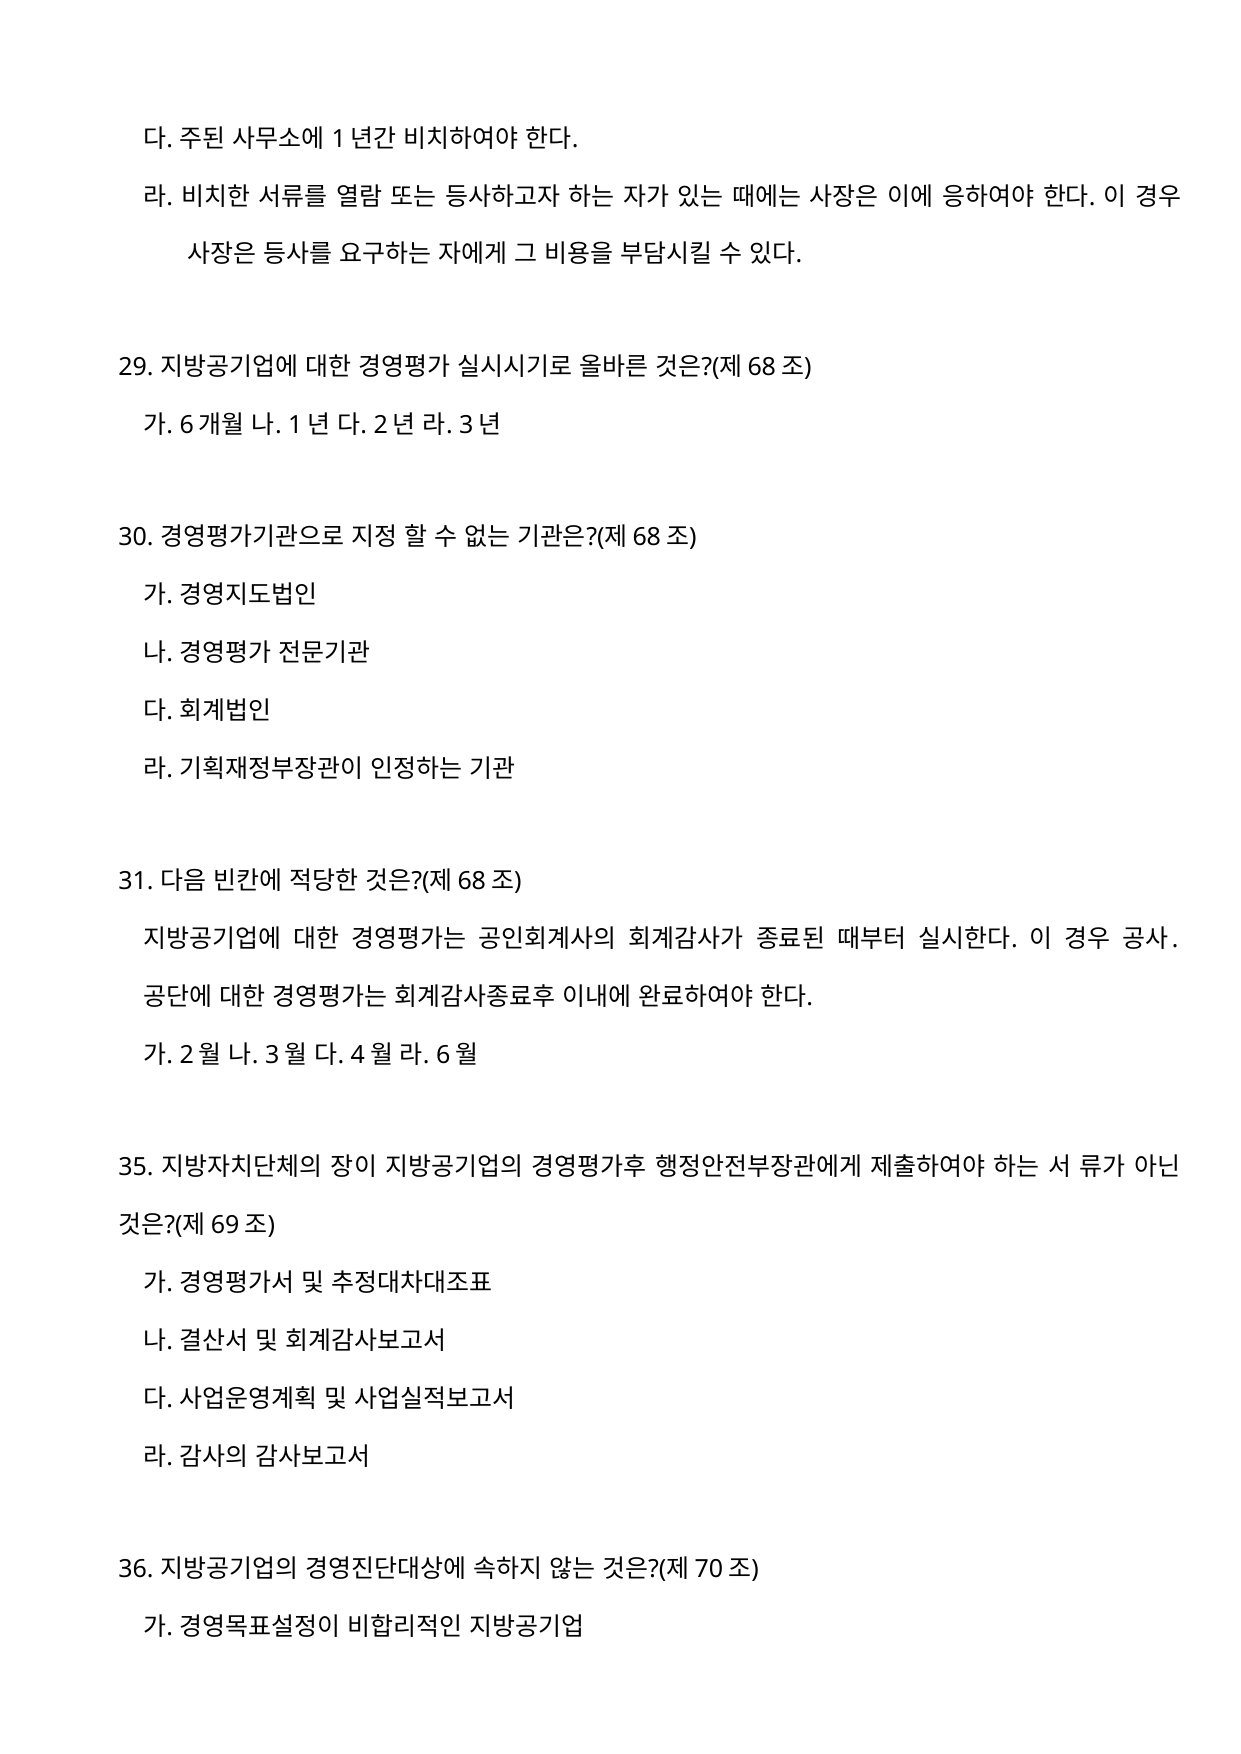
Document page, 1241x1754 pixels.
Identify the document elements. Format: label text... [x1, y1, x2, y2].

text 가. 6개월 나. 1년 다. 2년 라. 3년 [143, 404, 1181, 441]
text 31. 다음 빈칸에 적당한 것은?(제68조) [118, 861, 1181, 897]
text 가. 경영지도법인 [143, 574, 1181, 611]
text 라. 감사의 감사보고서 [143, 1436, 1181, 1473]
text 라. 비치한 서류를 열람 또는 등사하고자 하는 자가 있는 때에는 사장은 이에 응하여야 한다. 이 경우 사장은 등사를 요구하는 자에게 그 비용을 부담시킬 수 있다. [143, 176, 1181, 270]
text 나. 결산서 및 회계감사보고서 [143, 1321, 1181, 1357]
text 가. 경영평가서 및 추정대차대조표 [143, 1263, 1181, 1299]
text 다. 사업운영계획 및 사업실적보고서 [143, 1378, 1181, 1415]
text 29. 지방공기업에 대한 경영평가 실시시기로 올바른 것은?(제68조) [118, 346, 1181, 383]
text 다. 주된 사무소에 1년간 비치하여야 한다. [143, 118, 1181, 154]
text 다. 회계법인 [143, 690, 1181, 727]
text 36. 지방공기업의 경영진단대상에 속하지 않는 것은?(제70조) [118, 1549, 1181, 1585]
text 35. 지방자치단체의 장이 지방공기업의 경영평가후 행정안전부장관에게 제출하여야 하는 서 류가 아닌 것은?(제69조) [118, 1147, 1181, 1241]
text 가. 경영목표설정이 비합리적인 지방공기업 [143, 1607, 1181, 1643]
text 라. 기획재정부장관이 인정하는 기관 [143, 748, 1181, 784]
text 30. 경영평가기관으로 지정 할 수 없는 기관은?(제68조) [118, 517, 1181, 553]
text 가. 2월 나. 3월 다. 4월 라. 6월 [143, 1034, 1181, 1071]
text 지방공기업에 대한 경영평가는 공인회계사의 회계감사가 종료된 때부터 실시한다. 이 경우 공사․공단에 대한 경영평가는 회계감사종료후 이내에 완료하여야 한다. [143, 919, 1181, 1013]
text 나. 경영평가 전문기관 [143, 632, 1181, 669]
